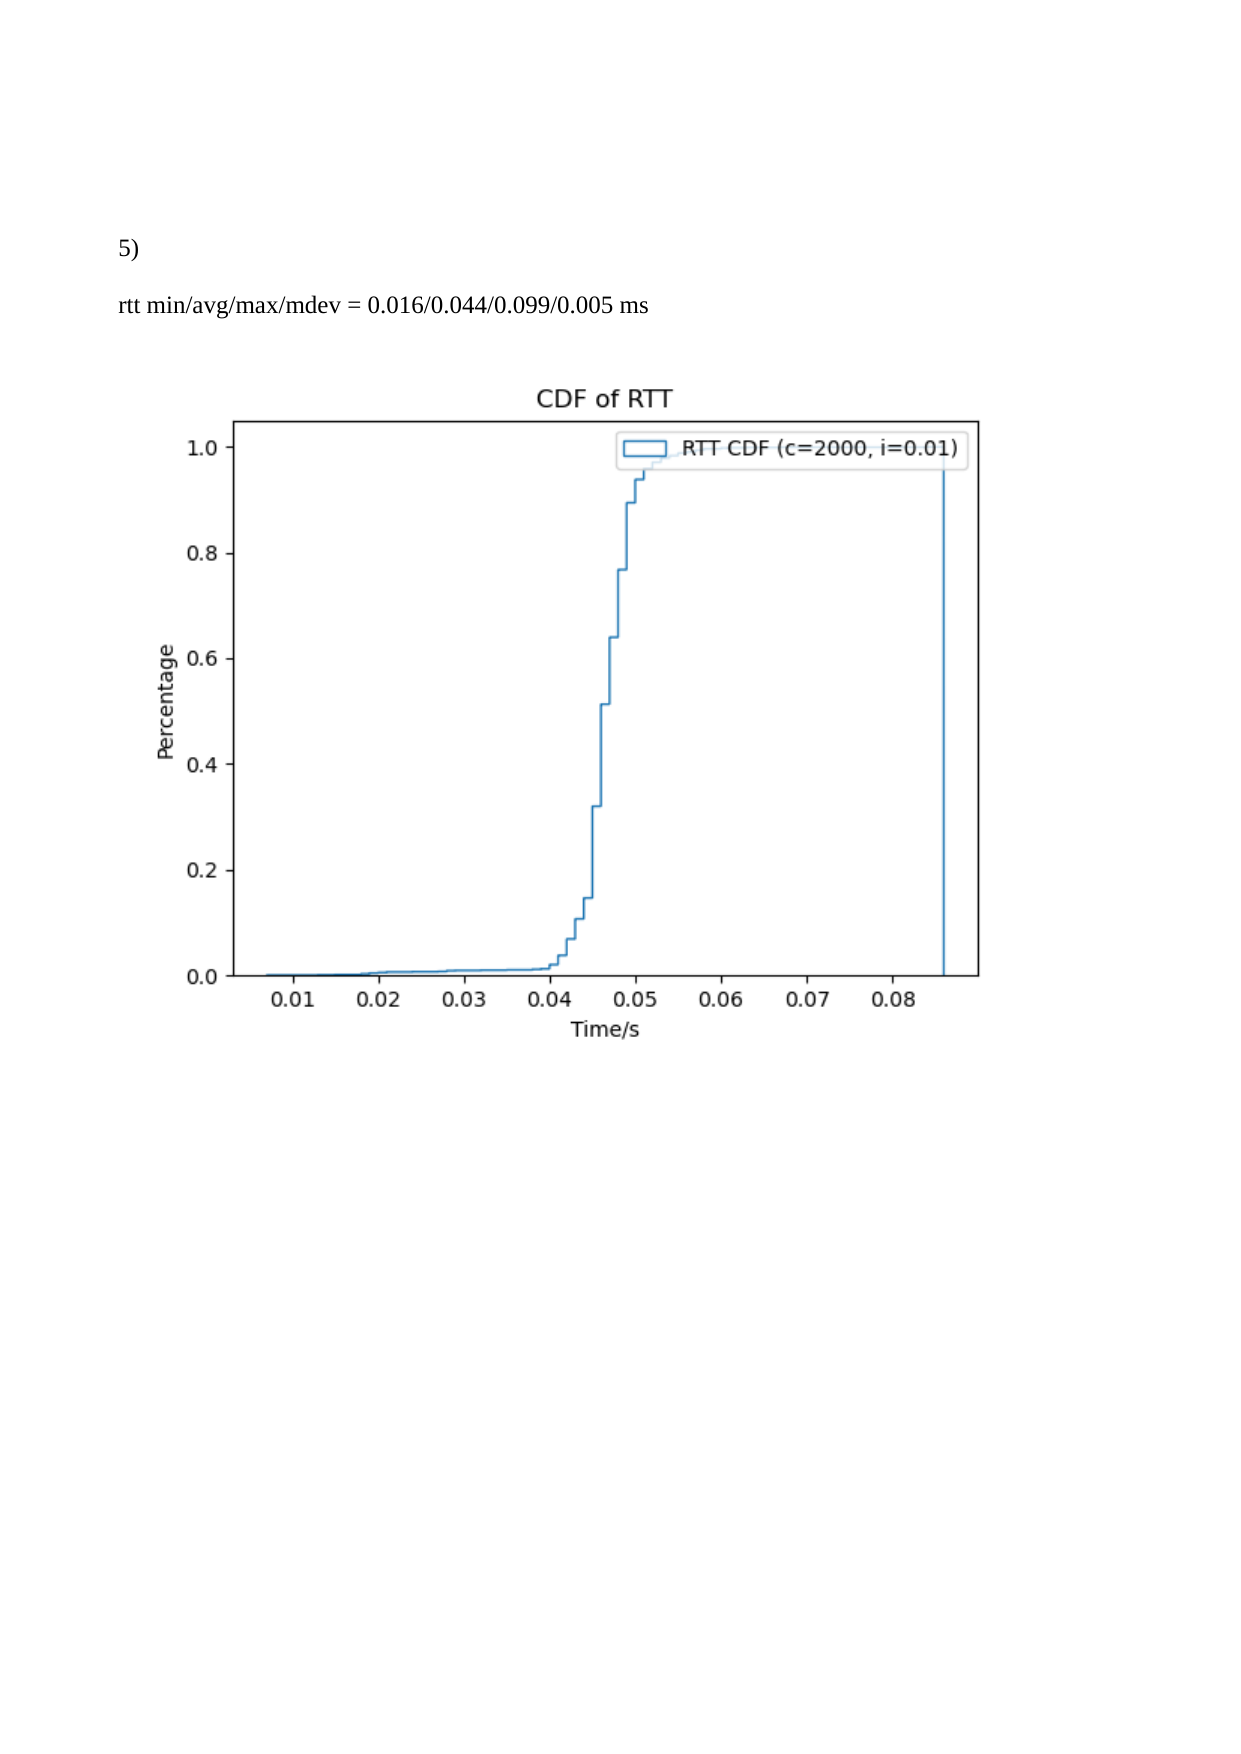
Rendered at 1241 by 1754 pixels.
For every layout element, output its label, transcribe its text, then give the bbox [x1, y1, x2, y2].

text 5) [118, 233, 1122, 262]
picture [113, 335, 1074, 1055]
text rtt min/avg/max/mdev = 0.016/0.044/0.099/0.005 ms [118, 291, 1122, 319]
